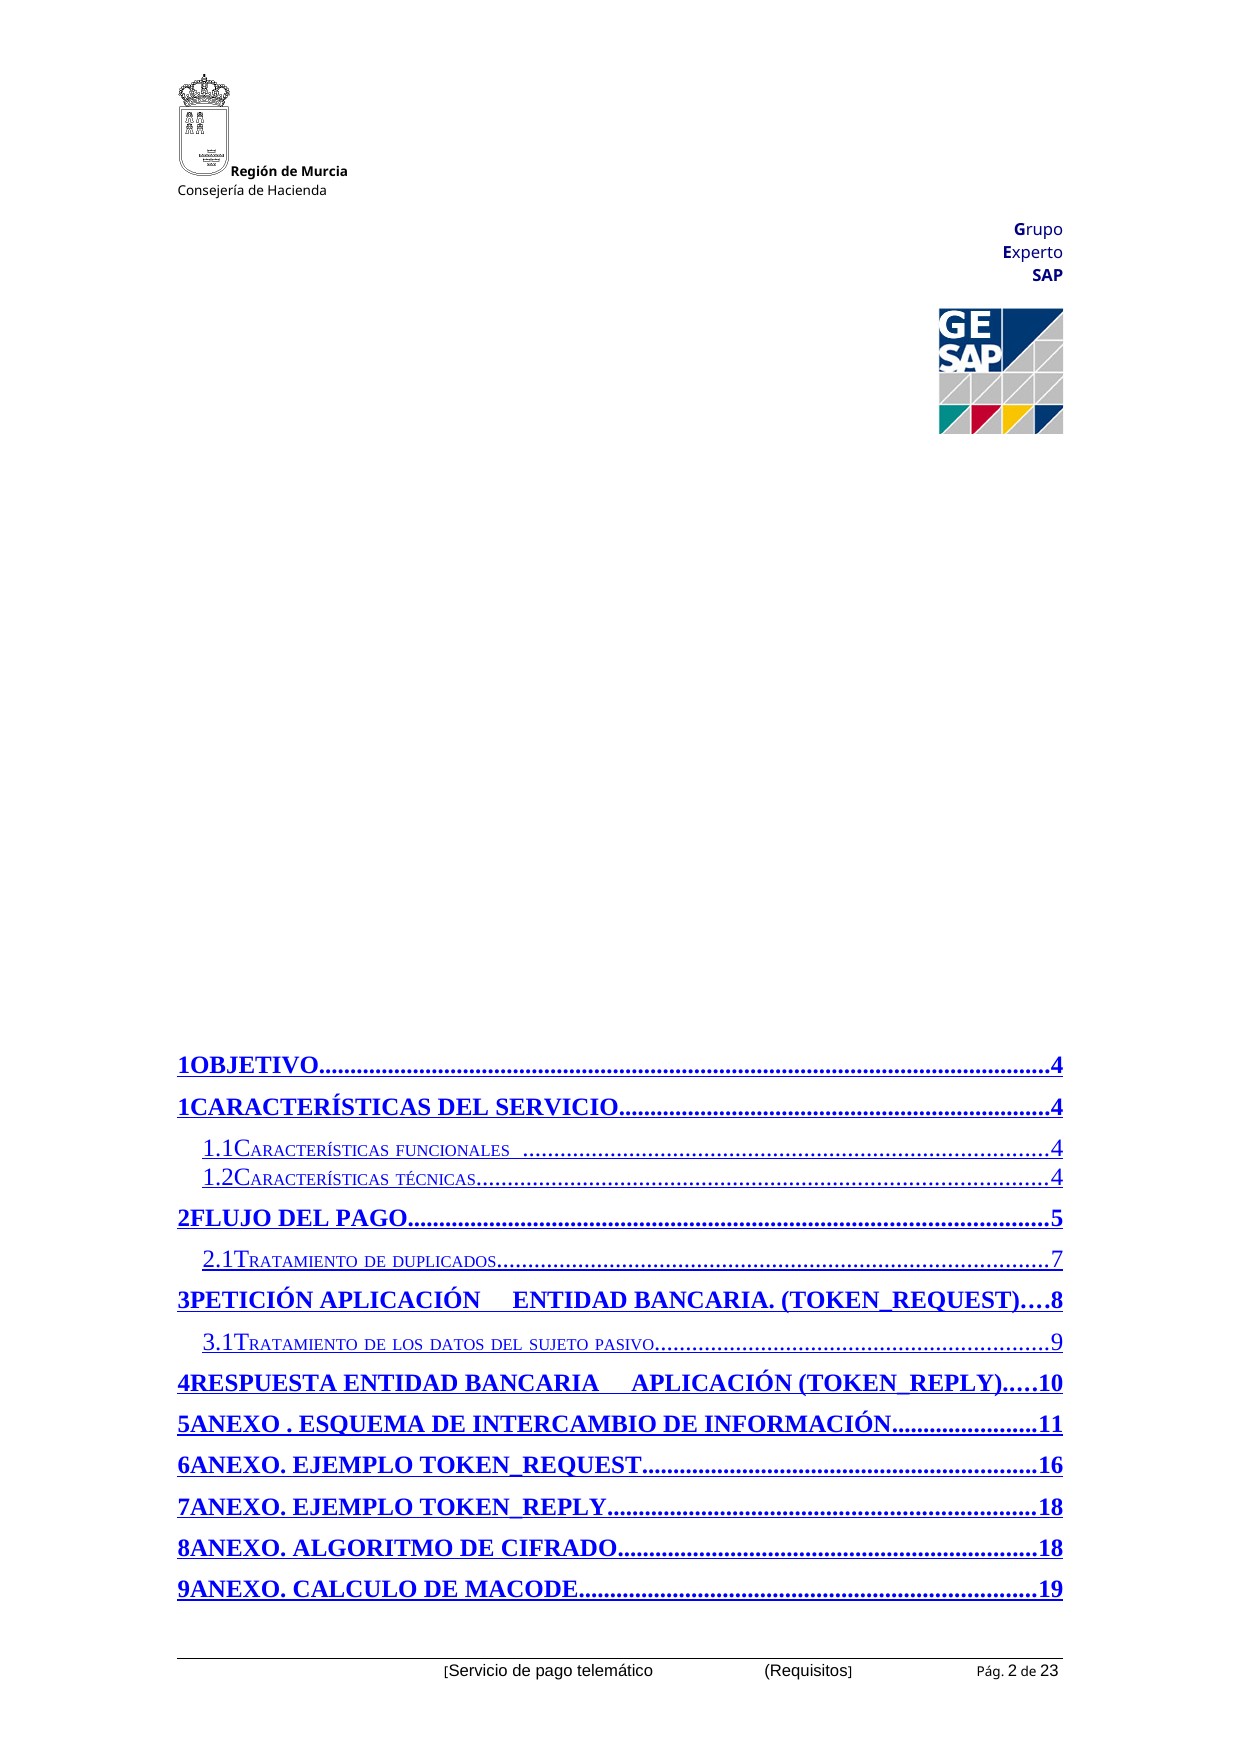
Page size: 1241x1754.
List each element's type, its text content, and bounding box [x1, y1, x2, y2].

text 9ANEXO. CALCULO DE MACODE 19 [177, 1574, 1063, 1599]
text 1.1Características funcionales 4 [202, 1133, 1063, 1158]
text 2FLUJO DEL PAGO 5 [177, 1203, 1063, 1228]
picture [177, 73, 231, 177]
text 1OBJETIVO 4 [177, 1051, 1063, 1076]
text 6ANEXO. EJEMPLO TOKEN_REQUEST 16 [177, 1451, 1063, 1476]
text 7ANEXO. EJEMPLO TOKEN_REPLY 18 [177, 1492, 1063, 1517]
text 1.2Características técnicas 4 [202, 1162, 1063, 1187]
text 8ANEXO. ALGORITMO DE CIFRADO 18 [177, 1533, 1063, 1558]
text 3PETICIÓN APLICACIÓN  ENTIDAD BANCARIA. (TOKEN_REQUEST) 8 [177, 1286, 1063, 1311]
text 2.1Tratamiento de duplicados 7 [202, 1244, 1063, 1269]
text 5ANEXO . ESQUEMA DE INTERCAMBIO DE INFORMACIÓN 11 [177, 1409, 1063, 1434]
text 1CARACTERÍSTICAS DEL SERVICIO 4 [177, 1092, 1063, 1117]
text 4RESPUESTA ENTIDAD BANCARIA  APLICACIÓN (TOKEN_REPLY). 10 [177, 1368, 1063, 1393]
text 3.1Tratamiento de los datos del sujeto pasivo 9 [202, 1327, 1063, 1352]
picture [938, 308, 1064, 434]
